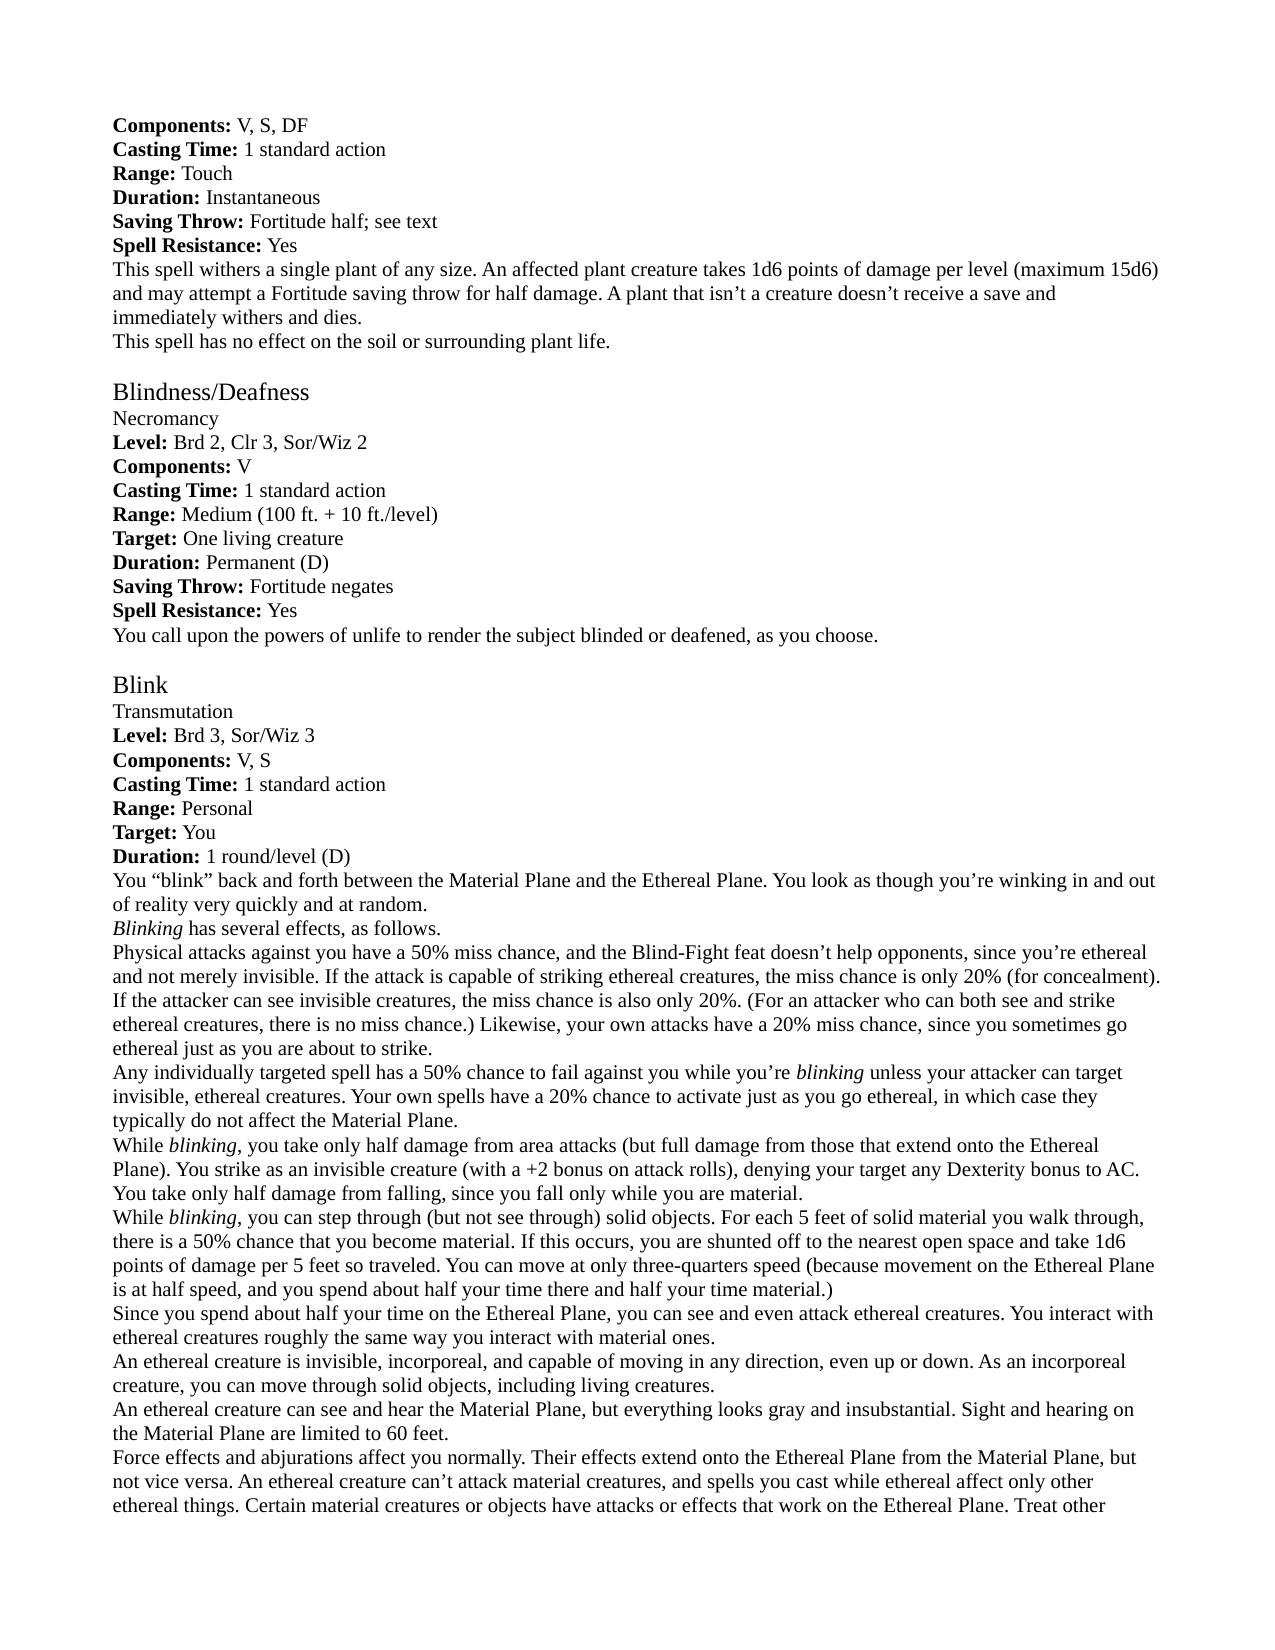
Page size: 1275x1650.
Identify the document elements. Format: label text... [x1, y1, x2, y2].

text Physical attacks against you have a 50% miss chance, and the Blind-Fight feat doesn’t help opponents, since you’re ethereal and not merely invisible. If the attack is capable of striking ethereal creatures, the miss chance is only 20% (for concealment). [112, 940, 1162, 988]
text Necromancy [112, 406, 1162, 430]
text Casting Time: 1 standard action [112, 137, 1162, 161]
text You “blink” back and forth between the Material Plane and the Ethereal Plane. You look as though you’re winking in and out of reality very quickly and at random. [112, 868, 1162, 916]
text This spell has no effect on the soil or surrounding plant life. [112, 329, 1162, 353]
text Duration: Permanent (D) [112, 550, 1162, 574]
text Components: V [112, 454, 1162, 478]
text Range: Touch [112, 161, 1162, 185]
text Blindness/Deafness [112, 377, 1162, 406]
text Casting Time: 1 standard action [112, 772, 1162, 796]
text Components: V, S [112, 747, 1162, 772]
text Target: You [112, 820, 1162, 844]
text An ethereal creature is invisible, incorporeal, and capable of moving in any direction, even up or down. As an incorporeal creature, you can move through solid objects, including living creatures. [112, 1349, 1162, 1397]
text Transmutation [112, 699, 1162, 723]
text Components: V, S, DF [112, 112, 1162, 137]
text Blink [112, 671, 1162, 699]
text Spell Resistance: Yes [112, 598, 1162, 622]
text Spell Resistance: Yes [112, 233, 1162, 257]
text Saving Throw: Fortitude half; see text [112, 209, 1162, 233]
text You take only half damage from falling, since you fall only while you are material. [112, 1181, 1162, 1205]
text While blinking, you can step through (but not see through) solid objects. For each 5 feet of solid material you walk through, there is a 50% chance that you become material. If this occurs, you are shunted off to the nearest open space and take 1d6 points of damage per 5 feet so traveled. You can move at only three-quarters speed (because movement on the Ethereal Plane is at half speed, and you spend about half your time there and half your time material.) [112, 1205, 1162, 1301]
text Saving Throw: Fortitude negates [112, 574, 1162, 598]
text An ethereal creature can see and hear the Material Plane, but everything looks gray and insubstantial. Sight and hearing on the Material Plane are limited to 60 feet. [112, 1397, 1162, 1445]
text Level: Brd 3, Sor/Wiz 3 [112, 723, 1162, 747]
text Level: Brd 2, Clr 3, Sor/Wiz 2 [112, 430, 1162, 454]
text Casting Time: 1 standard action [112, 478, 1162, 502]
text Duration: Instantaneous [112, 185, 1162, 209]
text Range: Personal [112, 796, 1162, 820]
text Force effects and abjurations affect you normally. Their effects extend onto the Ethereal Plane from the Material Plane, but not vice versa. An ethereal creature can’t attack material creatures, and spells you cast while ethereal affect only other ethereal things. Certain material creatures or objects have attacks or effects that work on the Ethereal Plane. Treat other [112, 1445, 1162, 1517]
text If the attacker can see invisible creatures, the miss chance is also only 20%. (For an attacker who can both see and strike ethereal creatures, there is no miss chance.) Likewise, your own attacks have a 20% miss chance, since you sometimes go ethereal just as you are about to strike. [112, 988, 1162, 1060]
text Range: Medium (100 ft. + 10 ft./level) [112, 502, 1162, 526]
text Since you spend about half your time on the Ethereal Plane, you can see and even attack ethereal creatures. You interact with ethereal creatures roughly the same way you interact with material ones. [112, 1301, 1162, 1349]
text This spell withers a single plant of any size. An affected plant creature takes 1d6 points of damage per level (maximum 15d6) and may attempt a Fortitude saving throw for half damage. A plant that isn’t a creature doesn’t receive a save and immediately withers and dies. [112, 257, 1162, 329]
text Target: One living creature [112, 526, 1162, 550]
text Any individually targeted spell has a 50% chance to fail against you while you’re blinking unless your attacker can target invisible, ethereal creatures. Your own spells have a 20% chance to activate just as you go ethereal, in which case they typically do not affect the Material Plane. [112, 1060, 1162, 1132]
text Blinking has several effects, as follows. [112, 916, 1162, 940]
text While blinking, you take only half damage from area attacks (but full damage from those that extend onto the Ethereal Plane). You strike as an invisible creature (with a +2 bonus on attack rolls), denying your target any Dexterity bonus to AC. [112, 1132, 1162, 1181]
text Duration: 1 round/level (D) [112, 844, 1162, 868]
text You call upon the powers of unlife to render the subject blinded or deafened, as you choose. [112, 622, 1162, 647]
